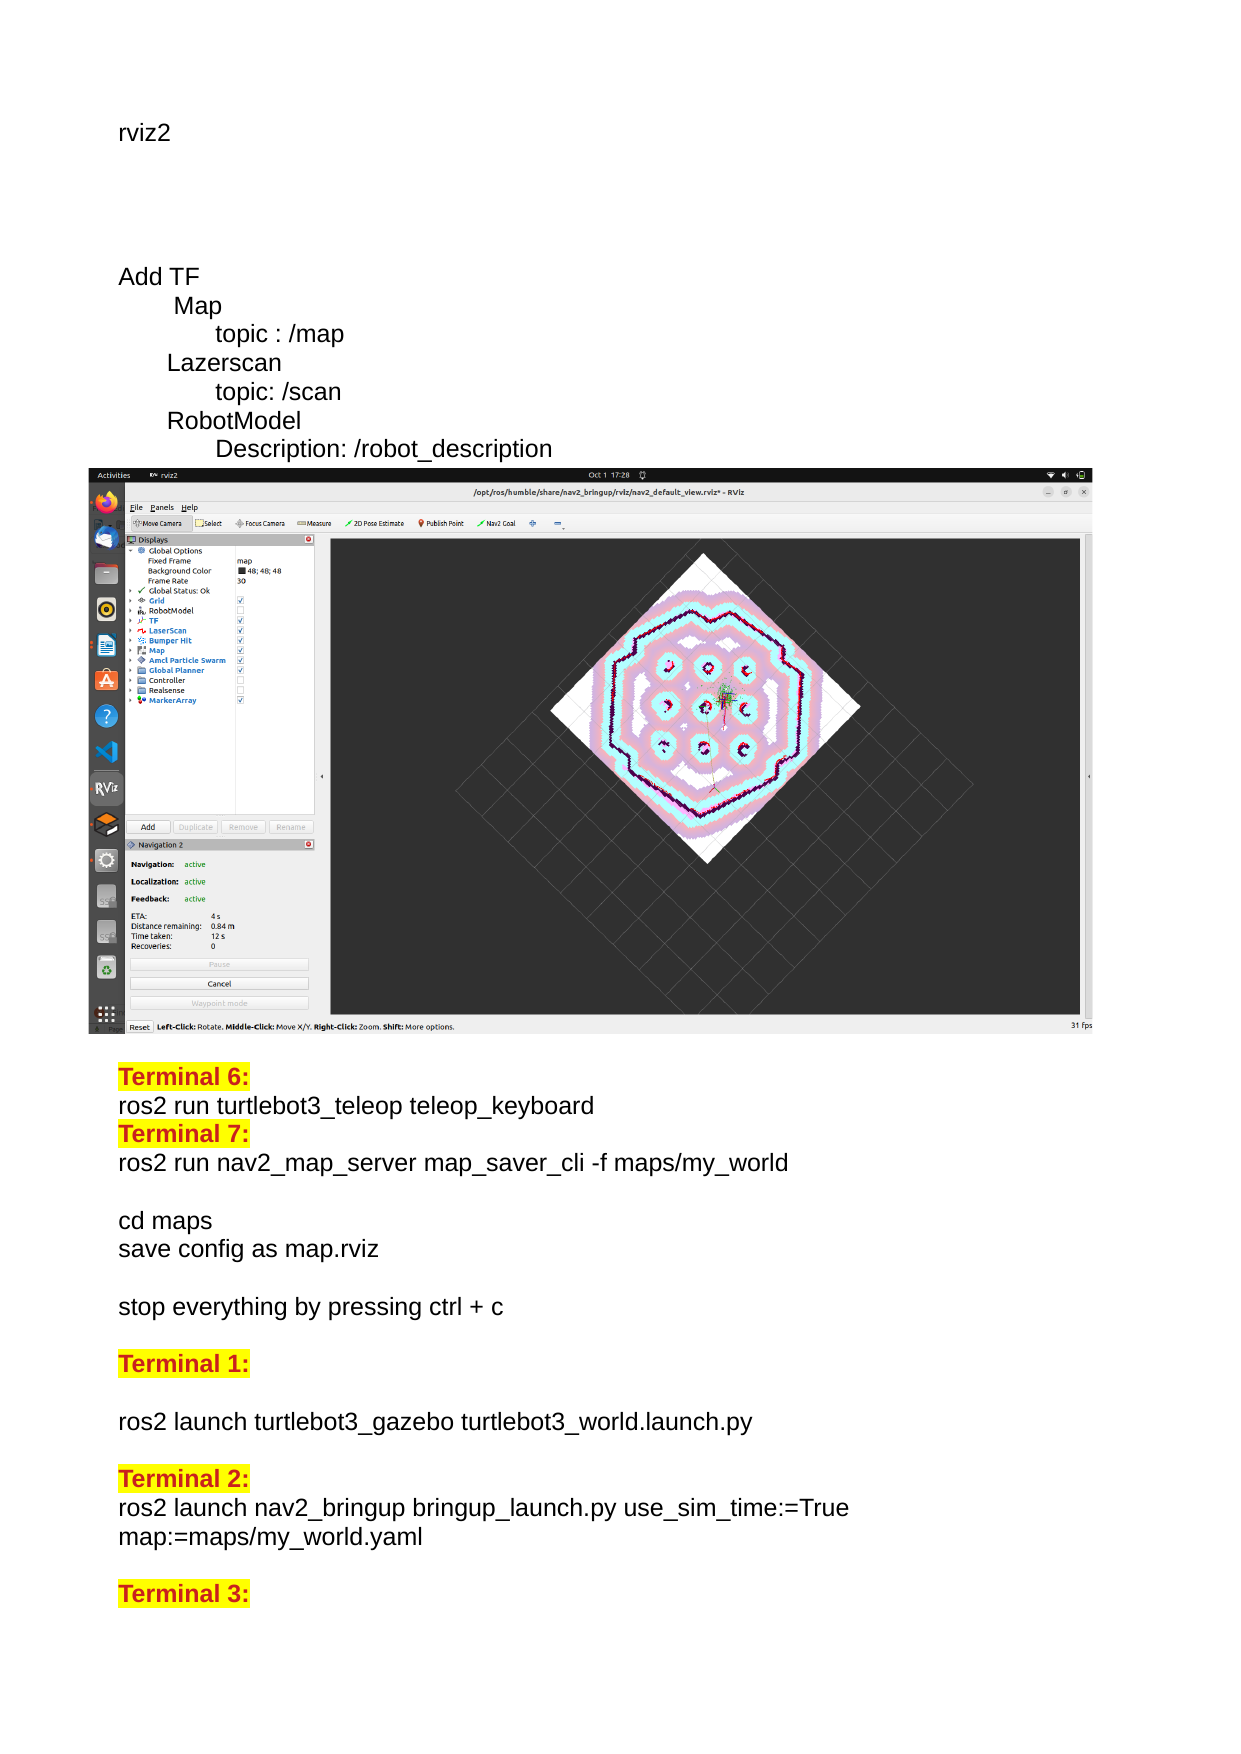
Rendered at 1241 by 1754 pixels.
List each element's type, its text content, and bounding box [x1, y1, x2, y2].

text ros2 run nav2_map_server map_saver_cli -f maps/my_world [118, 1148, 1122, 1177]
text Terminal 6: [118, 1062, 1122, 1091]
text save config as map.rviz [118, 1234, 1122, 1263]
text Description: /robot_description [118, 434, 1122, 463]
text topic : /map [118, 319, 1122, 348]
text Add TF [118, 262, 1122, 291]
text Terminal 2: [118, 1464, 1122, 1493]
text cd maps [118, 1206, 1122, 1234]
text ros2 launch nav2_bringup bringup_launch.py use_sim_time:=True map:=maps/my_world.yaml [118, 1493, 1122, 1551]
text Map [118, 291, 1122, 319]
picture [88, 468, 1093, 1034]
text Terminal 1: [118, 1349, 1122, 1378]
text rviz2 [118, 118, 1122, 147]
text Terminal 3: [118, 1579, 1122, 1608]
text topic: /scan [118, 377, 1122, 406]
text ros2 launch turtlebot3_gazebo turtlebot3_world.launch.py [118, 1407, 1122, 1436]
text ros2 run turtlebot3_teleop teleop_keyboard [118, 1091, 1122, 1119]
text RobotModel [118, 406, 1122, 434]
text stop everything by pressing ctrl + c [118, 1292, 1122, 1321]
text Lazerscan [118, 348, 1122, 377]
text Terminal 7: [118, 1119, 1122, 1148]
